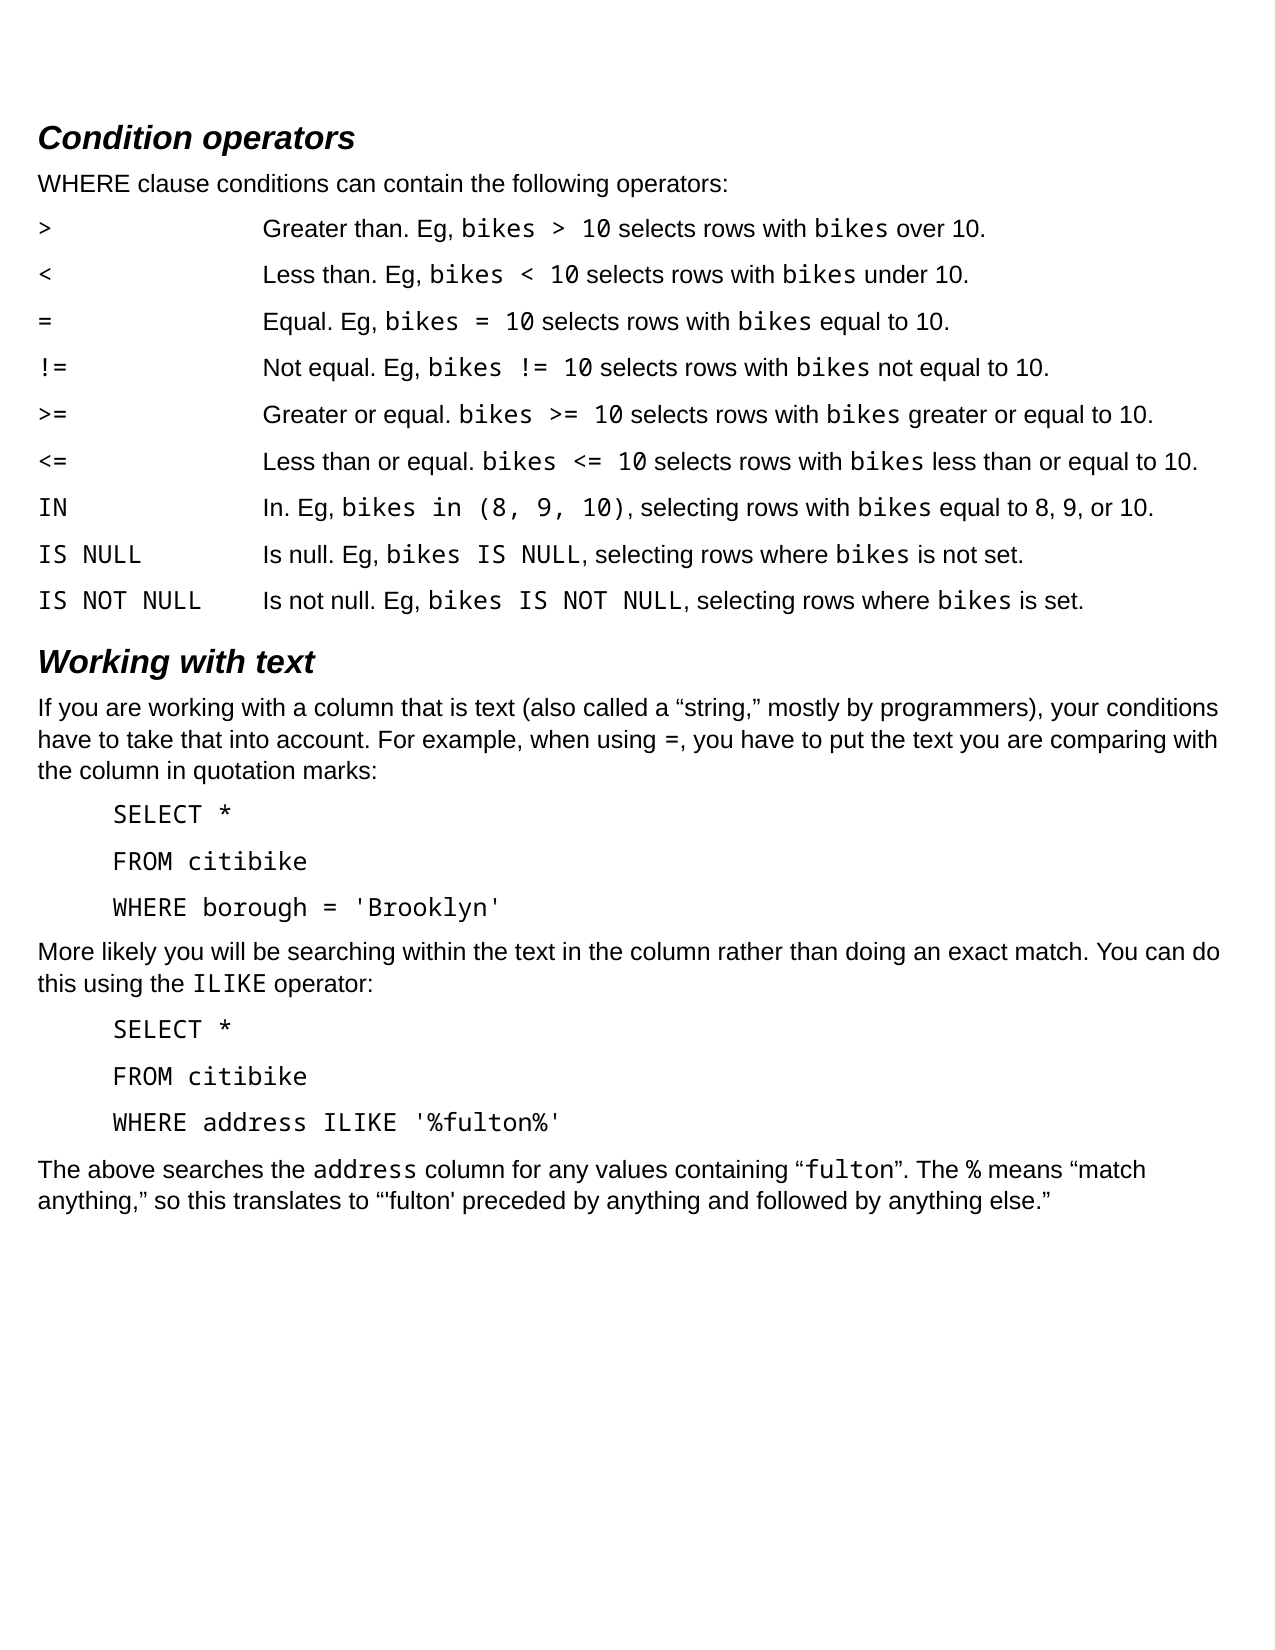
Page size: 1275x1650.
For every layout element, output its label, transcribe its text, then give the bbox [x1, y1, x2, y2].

text WHERE borough = 'Brooklyn' [37, 890, 1237, 924]
text IS NULL Is null. Eg, bikes IS NULL, selecting rows where bikes is not set. [37, 536, 1237, 570]
text >= Greater or equal. bikes >= 10 selects rows with bikes greater or equal to 10. [37, 397, 1237, 431]
text IS NOT NULL Is not null. Eg, bikes IS NOT NULL, selecting rows where bikes is set. [37, 583, 1237, 617]
text If you are working with a column that is text (also called a “string,” mostly by programmers), your conditions have to take that into account. For example, when using =, you have to put the text you are comparing with the column in quotation marks: [37, 693, 1237, 784]
text The above searches the address column for any values containing “fulton”. The % means “match anything,” so this translates to “'fulton' preceded by anything and followed by anything else.” [37, 1152, 1237, 1214]
text SELECT * [37, 797, 1237, 831]
text <= Less than or equal. bikes <= 10 selects rows with bikes less than or equal to 10. [37, 443, 1237, 477]
text WHERE address ILIKE '%fulton%' [37, 1105, 1237, 1139]
text More likely you will be searching within the text in the column rather than doing an exact match. You can do this using the ILIKE operator: [37, 937, 1237, 999]
subtitle Working with text [37, 642, 1237, 680]
text = Equal. Eg, bikes = 10 selects rows with bikes equal to 10. [37, 303, 1237, 337]
text SELECT * [37, 1012, 1237, 1046]
text IN In. Eg, bikes in (8, 9, 10), selecting rows with bikes equal to 8, 9, or 10. [37, 490, 1237, 524]
text != Not equal. Eg, bikes != 10 selects rows with bikes not equal to 10. [37, 350, 1237, 384]
text > Greater than. Eg, bikes > 10 selects rows with bikes over 10. [37, 210, 1237, 244]
subtitle Condition operators [37, 118, 1237, 157]
text WHERE clause conditions can contain the following operators: [37, 169, 1237, 198]
text FROM citibike [37, 843, 1237, 877]
text < Less than. Eg, bikes < 10 selects rows with bikes under 10. [37, 257, 1237, 291]
text FROM citibike [37, 1058, 1237, 1092]
